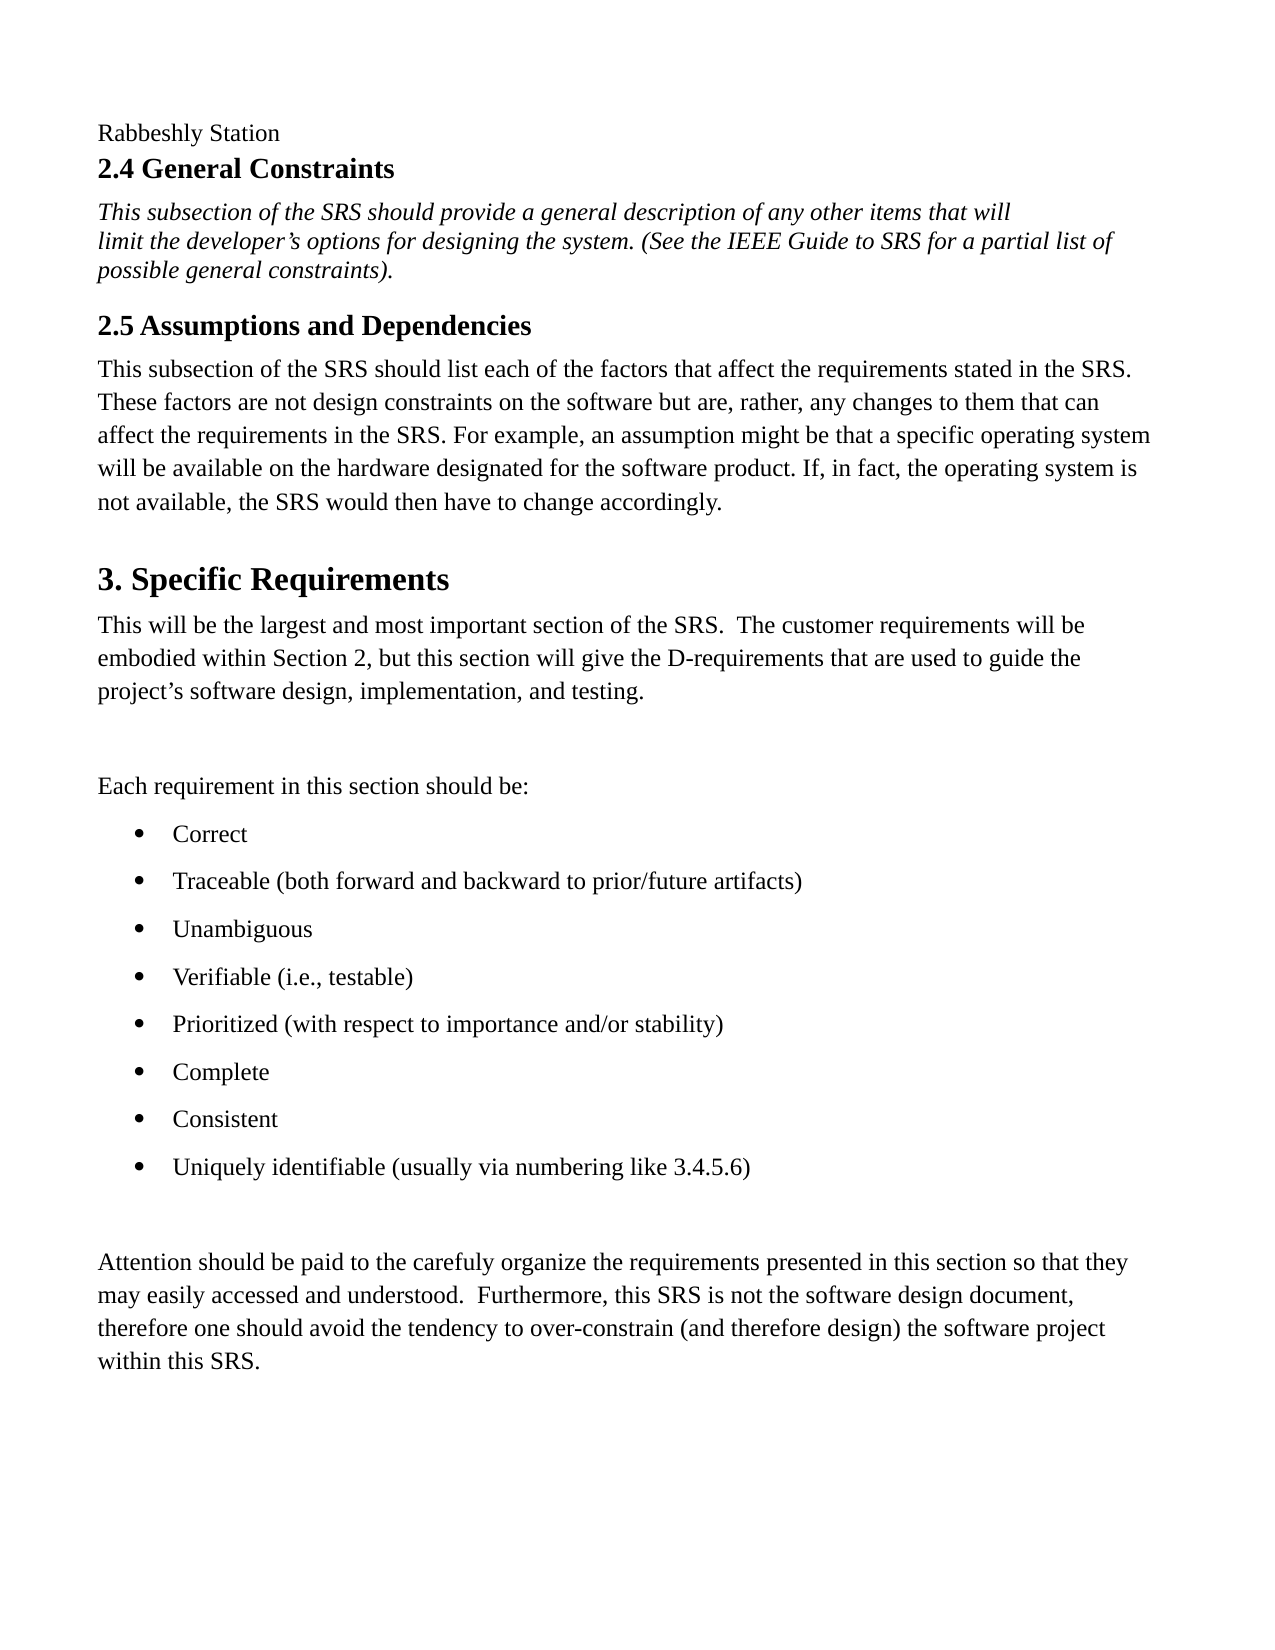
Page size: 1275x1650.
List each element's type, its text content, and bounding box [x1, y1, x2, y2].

list Verifiable (i.e., testable) [135, 962, 1156, 990]
subtitle 2.5 Assumptions and Dependencies [97, 308, 1156, 342]
list Prioritized (with respect to importance and/or stability) [135, 1009, 1156, 1038]
list Uniquely identifiable (usually via numbering like 3.4.5.6) [135, 1152, 1156, 1181]
text This subsection of the SRS should list each of the factors that affect the requirements stated in the SRS. These factors are not design constraints on the software but are, rather, any changes to them that can affect the requirements in the SRS. For example, an assumption might be that a specific operating system will be available on the hardware designated for the software product. If, in fact, the operating system is not available, the SRS would then have to change accordingly. [97, 354, 1156, 515]
list Unambiguous [135, 914, 1156, 943]
text limit the developer’s options for designing the system. (See the IEEE Guide to SRS for a partial list of possible general constraints). [97, 226, 1156, 283]
list Complete [135, 1057, 1156, 1086]
text This will be the largest and most important section of the SRS. The customer requirements will be embodied within Section 2, but this section will give the D-requirements that are used to guide the project’s software design, implementation, and testing. [97, 610, 1156, 705]
text Each requirement in this section should be: [97, 771, 1156, 800]
text Attention should be paid to the carefuly organize the requirements presented in this section so that they may easily accessed and understood. Furthermore, this SRS is not the software design document, therefore one should avoid the tendency to over-constrain (and therefore design) the software project within this SRS. [97, 1247, 1156, 1375]
subtitle 3. Specific Requirements [97, 559, 1156, 597]
list Consistent [135, 1104, 1156, 1133]
subtitle 2.4 General Constraints [97, 151, 1156, 185]
list Traceable (both forward and backward to prior/future artifacts) [135, 866, 1156, 895]
text This subsection of the SRS should provide a general description of any other items that will [97, 197, 1156, 226]
list Correct [135, 819, 1156, 848]
